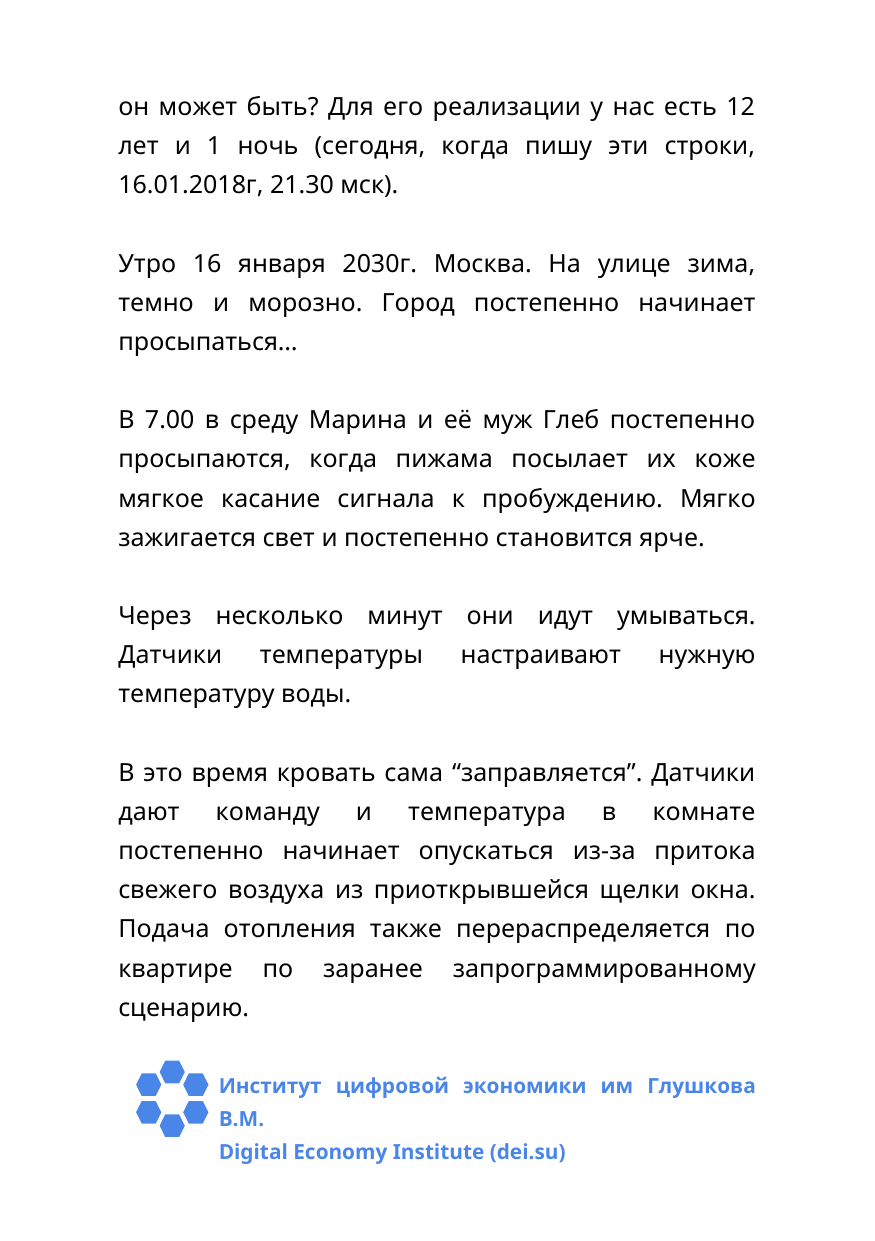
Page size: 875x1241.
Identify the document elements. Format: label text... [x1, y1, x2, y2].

text он может быть? Для его реализации у нас есть 12 лет и 1 ночь (сегодня, когда пишу эти строки, 16.01.2018г, 21.30 мск). [118, 88, 756, 201]
text В 7.00 в среду Марина и её муж Глеб постепенно просыпаются, когда пижама посылает их коже мягкое касание сигнала к пробуждению. Мягко зажигается свет и постепенно становится ярче. [118, 402, 756, 553]
text В это время кровать сама “заправляется”. Датчики дают команду и температура в комнате постепенно начинает опускаться из-за притока свежего воздуха из приоткрывшейся щелки окна. Подача отопления также перераспределяется по квартире по заранее запрограммированному сценарию. [118, 754, 756, 1023]
text Утро 16 января 2030г. Москва. На улице зима, темно и морозно. Город постепенно начинает просыпаться… [118, 245, 756, 358]
text Через несколько минут они идут умываться. Датчики температуры настраивают нужную температуру воды. [118, 598, 756, 710]
